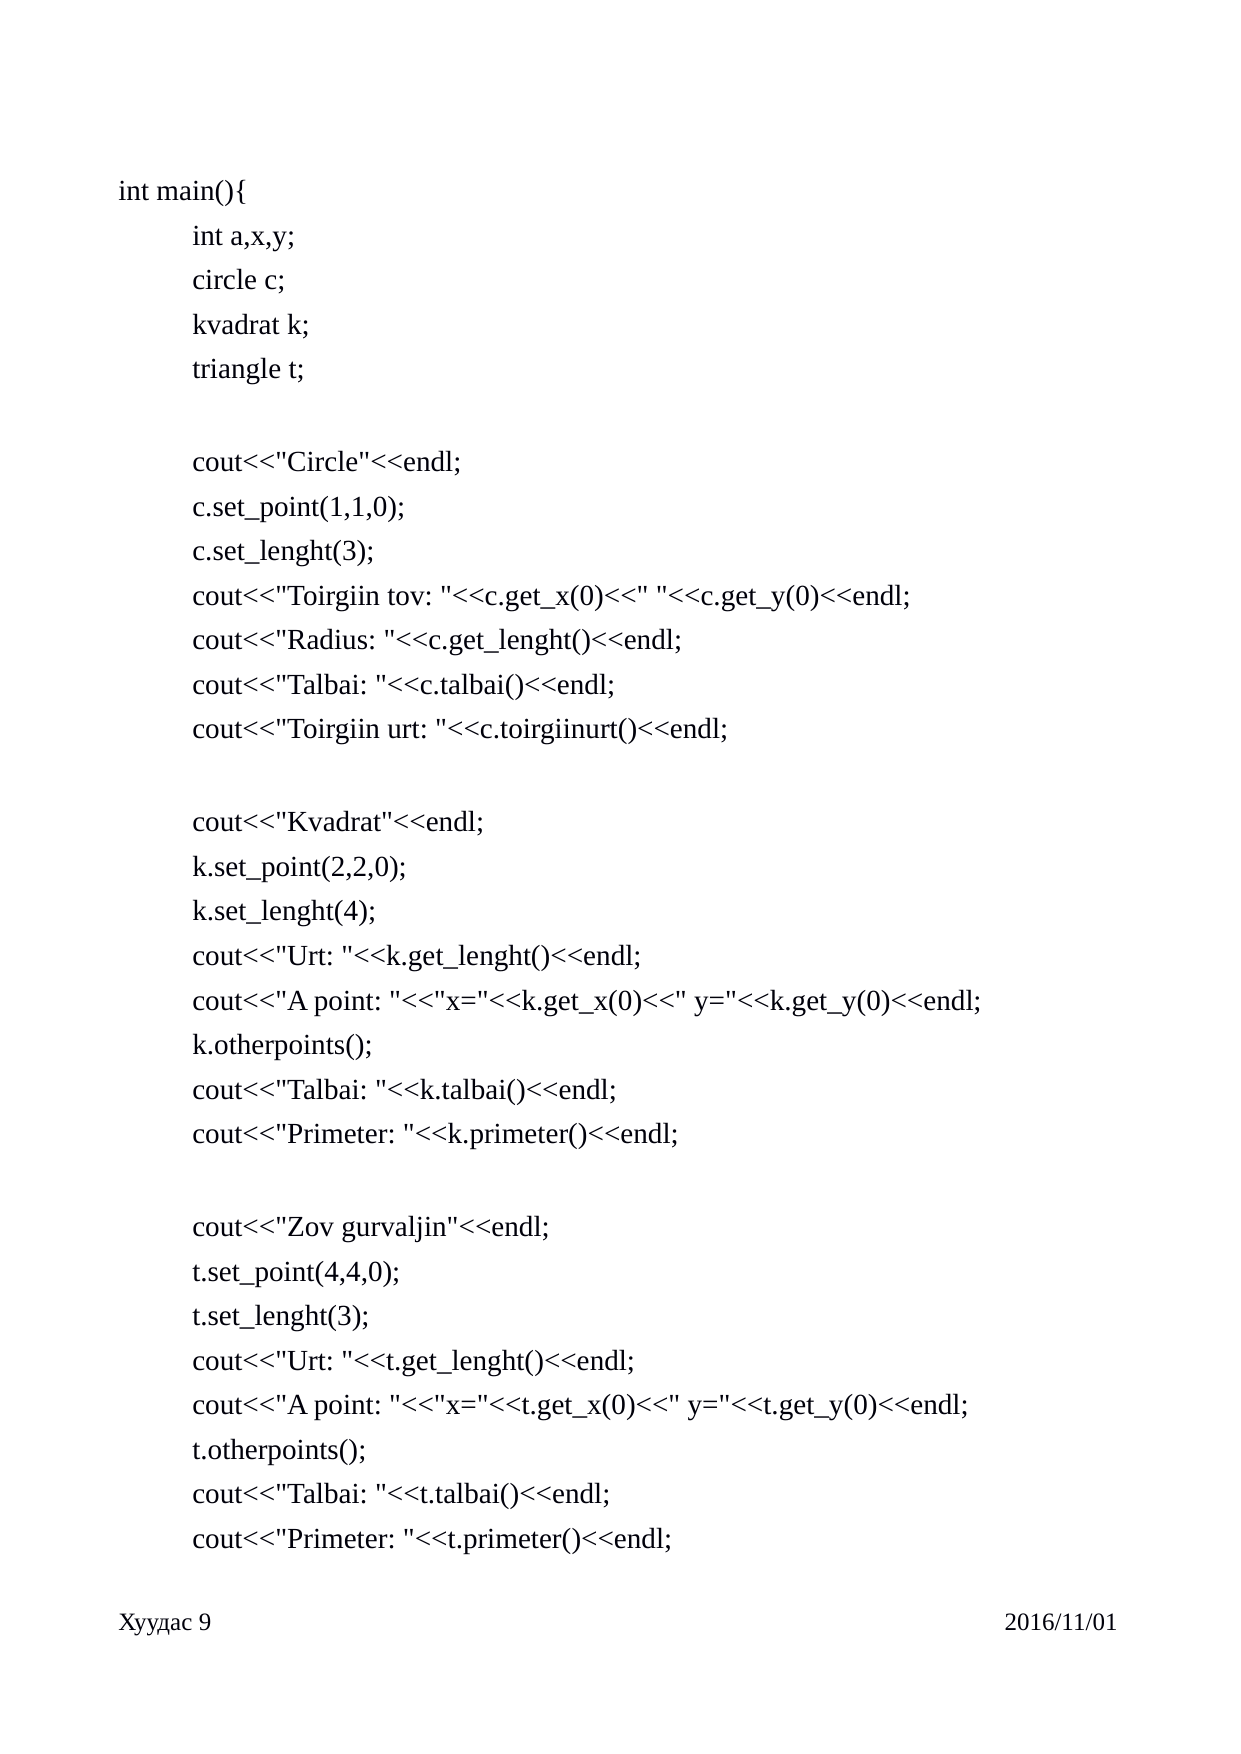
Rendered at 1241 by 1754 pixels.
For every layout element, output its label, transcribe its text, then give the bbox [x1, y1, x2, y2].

text cout<<"Primeter: "<<t.primeter()<<endl; [118, 1524, 1122, 1554]
text cout<<"A point: "<<"x="<<k.get_x(0)<<" y="<<k.get_y(0)<<endl; [118, 986, 1122, 1016]
text cout<<"Toirgiin tov: "<<c.get_x(0)<<" "<<c.get_y(0)<<endl; [118, 581, 1122, 611]
text int a,x,y; [118, 221, 1122, 251]
text t.set_point(4,4,0); [118, 1257, 1122, 1287]
text c.set_point(1,1,0); [118, 492, 1122, 522]
text circle c; [118, 266, 1122, 296]
text cout<<"Primeter: "<<k.primeter()<<endl; [118, 1120, 1122, 1150]
text cout<<"Talbai: "<<t.talbai()<<endl; [118, 1480, 1122, 1510]
text cout<<"Talbai: "<<k.talbai()<<endl; [118, 1075, 1122, 1105]
text cout<<"Kvadrat"<<endl; [118, 808, 1122, 838]
text cout<<"A point: "<<"x="<<t.get_x(0)<<" y="<<t.get_y(0)<<endl; [118, 1391, 1122, 1421]
text k.otherpoints(); [118, 1031, 1122, 1061]
text k.set_point(2,2,0); [118, 852, 1122, 882]
text cout<<"Urt: "<<k.get_lenght()<<endl; [118, 941, 1122, 971]
text cout<<"Talbai: "<<c.talbai()<<endl; [118, 670, 1122, 700]
text triangle t; [118, 355, 1122, 385]
text cout<<"Zov gurvaljin"<<endl; [118, 1212, 1122, 1242]
text int main(){ [118, 176, 1122, 206]
text cout<<"Radius: "<<c.get_lenght()<<endl; [118, 626, 1122, 656]
text cout<<"Toirgiin urt: "<<c.toirgiinurt()<<endl; [118, 715, 1122, 745]
text cout<<"Circle"<<endl; [118, 447, 1122, 477]
text k.set_lenght(4); [118, 897, 1122, 927]
text t.set_lenght(3); [118, 1302, 1122, 1332]
text kvadrat k; [118, 310, 1122, 340]
text c.set_lenght(3); [118, 537, 1122, 567]
text t.otherpoints(); [118, 1435, 1122, 1465]
text cout<<"Urt: "<<t.get_lenght()<<endl; [118, 1346, 1122, 1376]
